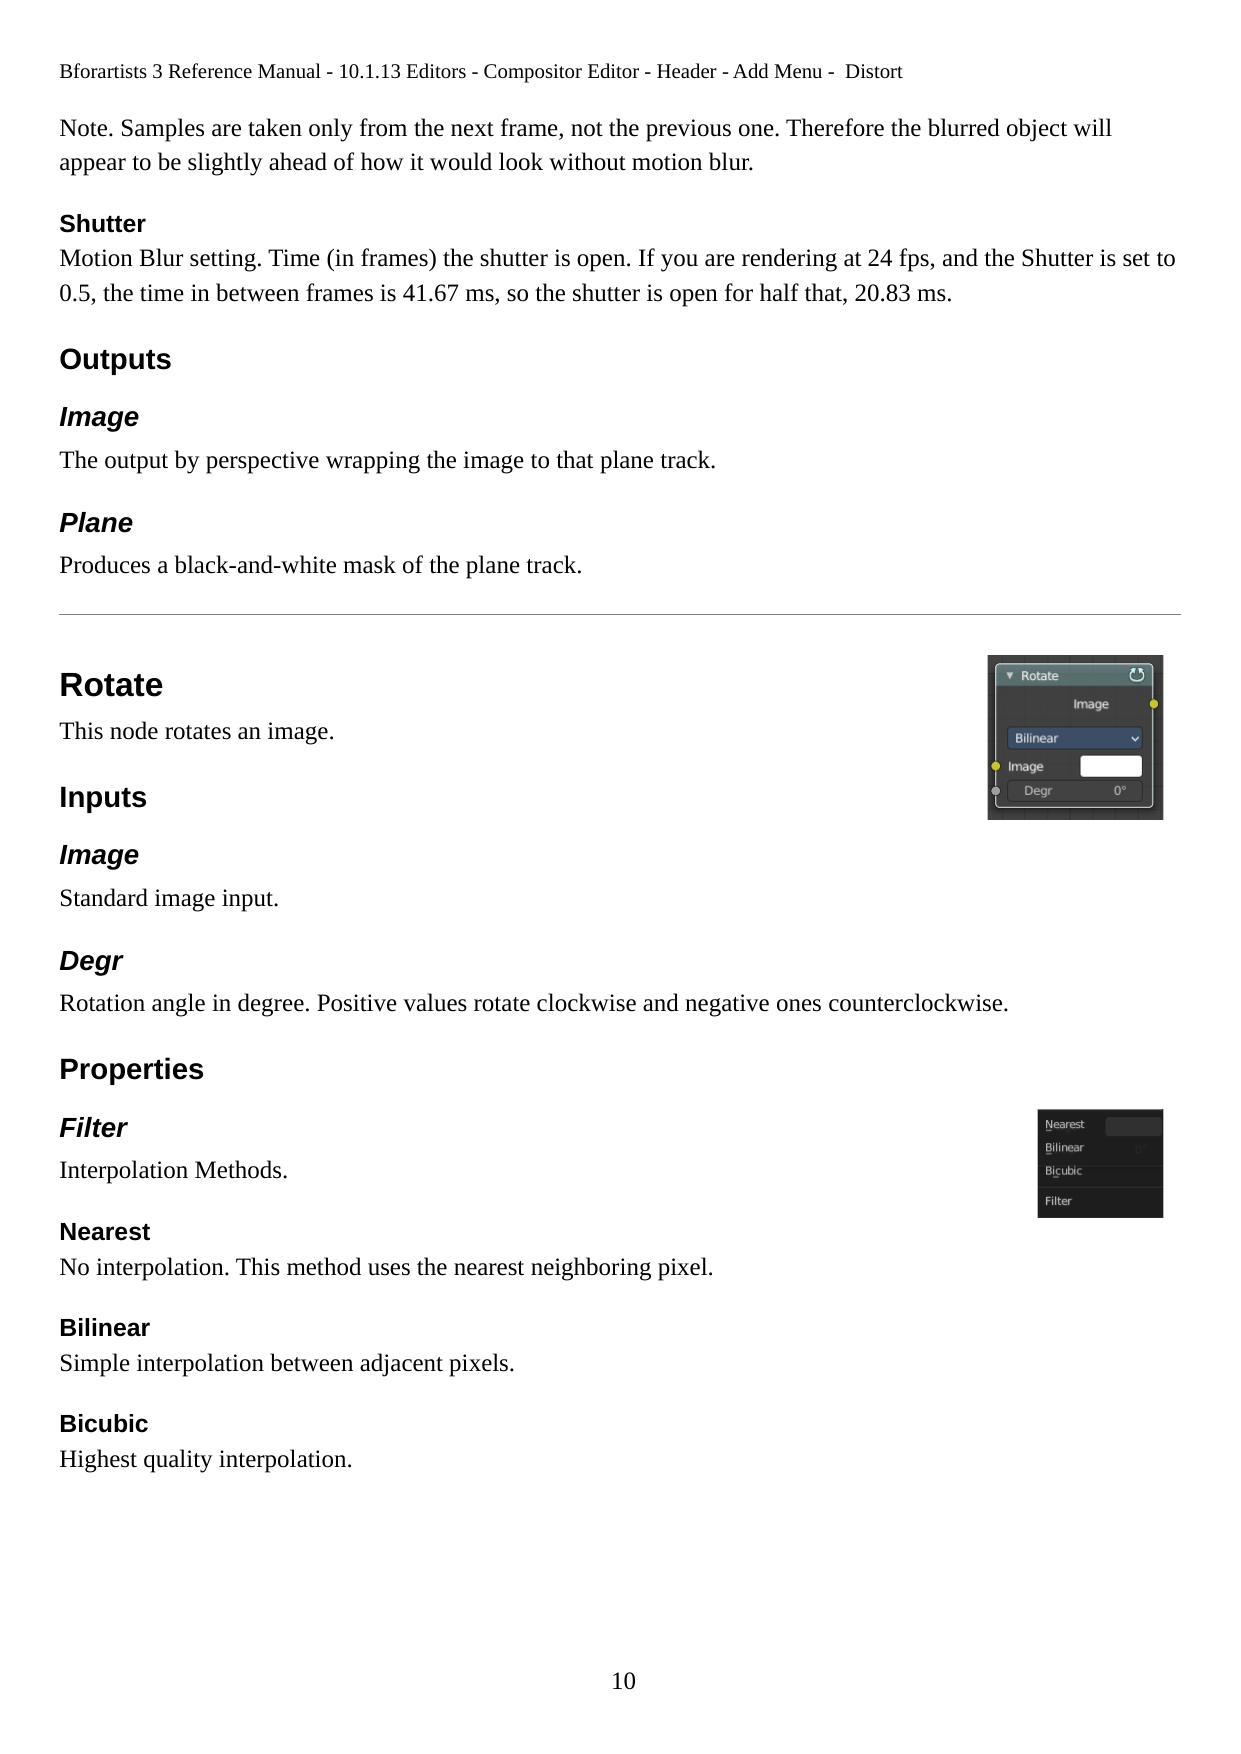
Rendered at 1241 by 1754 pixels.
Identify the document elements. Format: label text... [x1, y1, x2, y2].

subtitle Inputs [59, 779, 987, 813]
text Standard image input. [59, 883, 1181, 911]
picture [1037, 1109, 1164, 1218]
text Rotation angle in degree. Positive values rotate clockwise and negative ones counterclockwise. [59, 988, 1181, 1017]
subtitle Bicubic [59, 1409, 1181, 1438]
subtitle [1164, 1111, 1181, 1143]
subtitle Shutter [59, 209, 1181, 237]
text [1164, 1155, 1181, 1184]
text This node rotates an image. [59, 716, 987, 744]
text Highest quality interpolation. [59, 1444, 1181, 1473]
subtitle Bilinear [59, 1313, 1181, 1342]
subtitle Plane [59, 506, 1181, 538]
text Simple interpolation between adjacent pixels. [59, 1348, 1181, 1377]
subtitle Rotate [59, 665, 987, 703]
subtitle Image [59, 838, 1181, 870]
subtitle [1164, 665, 1181, 703]
picture [987, 655, 1164, 820]
subtitle [1164, 779, 1181, 813]
subtitle Filter [59, 1111, 1037, 1143]
text Note. Samples are taken only from the next frame, not the previous one. Therefore the blurred object will appear to be slightly ahead of how it would look without motion blur. [59, 113, 1181, 176]
text No interpolation. This method uses the nearest neighboring pixel. [59, 1252, 1181, 1280]
subtitle Nearest [59, 1217, 1181, 1245]
text Motion Blur setting. Time (in frames) the shutter is open. If you are rendering at 24 fps, and the Shutter is set to 0.5, the time in between frames is 41.67 ms, so the shutter is open for half that, 20.83 ms. [59, 243, 1181, 307]
subtitle Properties [59, 1052, 1181, 1086]
text Interpolation Methods. [59, 1155, 1037, 1184]
text Produces a black-and-white mask of the plane track. [59, 551, 1181, 579]
subtitle Outputs [59, 342, 1181, 375]
subtitle Degr [59, 944, 1181, 976]
text The output by perspective wrapping the image to that plane track. [59, 445, 1181, 473]
subtitle Image [59, 400, 1181, 432]
